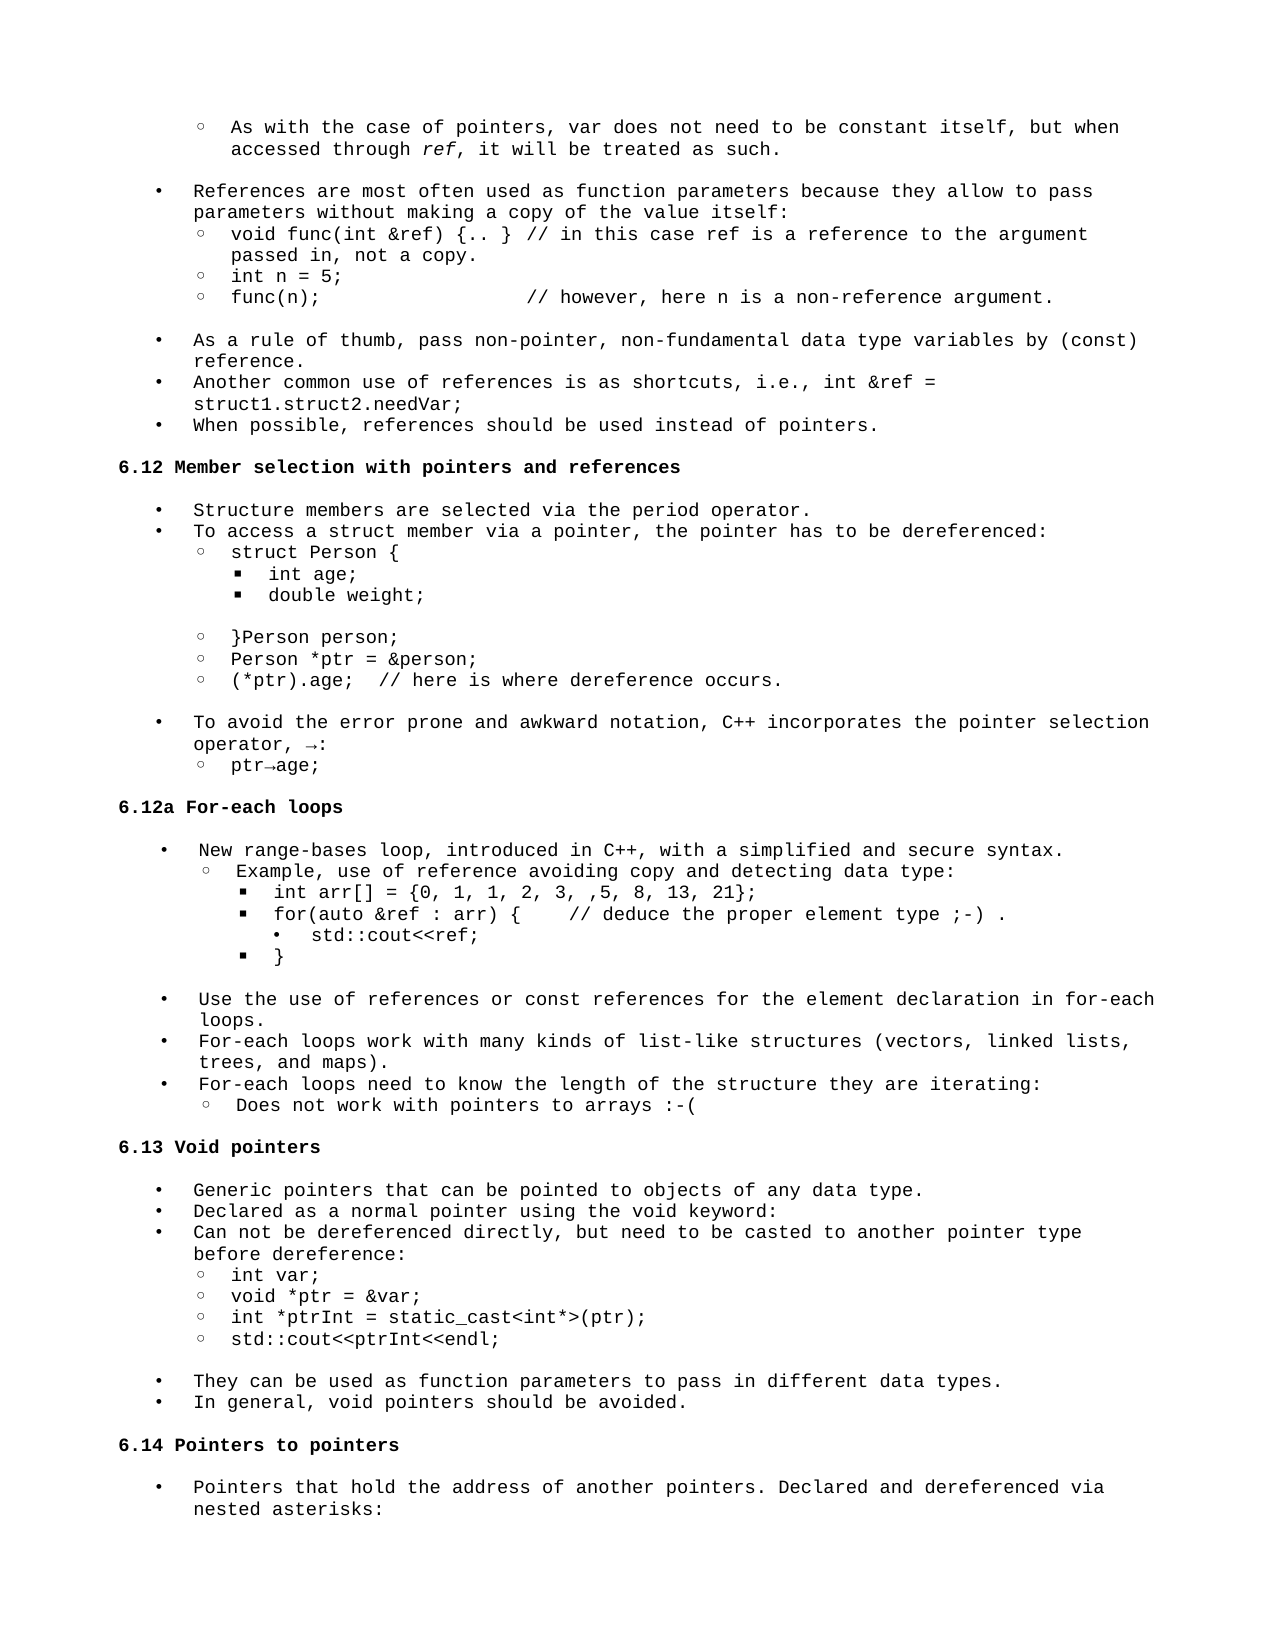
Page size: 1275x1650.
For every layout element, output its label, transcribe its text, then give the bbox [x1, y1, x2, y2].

list As a rule of thumb, pass non-pointer, non-fundamental data type variables by (const) reference. [156, 331, 1157, 373]
list They can be used as function parameters to pass in different data types. [156, 1372, 1157, 1393]
list To avoid the error prone and awkward notation, C++ incorporates the pointer selection operator, →: [156, 713, 1157, 756]
list int n = 5; [193, 267, 1157, 288]
list To access a struct member via a pointer, the pointer has to be dereferenced: [156, 522, 1157, 543]
list As with the case of pointers, var does not need to be constant itself, but when accessed through ref, it will be treated as such. [193, 118, 1157, 161]
list }Person person; [193, 628, 1157, 649]
list void func(int &ref) {.. } // in this case ref is a reference to the argument passed in, not a copy. [193, 224, 1157, 267]
list int var; [193, 1266, 1157, 1287]
text 6.13 Void pointers [118, 1138, 1157, 1159]
list double weight; [231, 586, 1157, 607]
list std::cout<<ref; [273, 926, 1157, 947]
list Generic pointers that can be pointed to objects of any data type. [156, 1181, 1157, 1202]
list New range-bases loop, introduced in C++, with a simplified and secure syntax. [161, 841, 1157, 862]
list int age; [231, 564, 1157, 586]
list int arr[] = {0, 1, 1, 2, 3, ,5, 8, 13, 21}; [236, 883, 1157, 904]
list for(auto &ref : arr) { // deduce the proper element type ;-) . [236, 904, 1157, 926]
list Person *ptr = &person; [193, 649, 1157, 671]
list Example, use of reference avoiding copy and detecting data type: [198, 862, 1157, 883]
list int *ptrInt = static_cast<int*>(ptr); [193, 1308, 1157, 1329]
text 6.12a For-each loops [118, 798, 1157, 819]
list Another common use of references is as shortcuts, i.e., int &ref = struct1.struct2.needVar; [156, 373, 1157, 416]
list func(n); // however, here n is a non-reference argument. [193, 288, 1157, 309]
text 6.14 Pointers to pointers [118, 1436, 1157, 1457]
list In general, void pointers should be avoided. [156, 1393, 1157, 1414]
list std::cout<<ptrInt<<endl; [193, 1329, 1157, 1351]
list } [236, 947, 1157, 968]
list void *ptr = &var; [193, 1287, 1157, 1308]
list Declared as a normal pointer using the void keyword: [156, 1202, 1157, 1223]
list For-each loops need to know the length of the structure they are iterating: [161, 1074, 1157, 1096]
list struct Person { [193, 543, 1157, 564]
list When possible, references should be used instead of pointers. [156, 416, 1157, 437]
list For-each loops work with many kinds of list-like structures (vectors, linked lists, trees, and maps). [161, 1032, 1157, 1074]
list Use the use of references or const references for the element declaration in for-each loops. [161, 989, 1157, 1032]
list Can not be dereferenced directly, but need to be casted to another pointer type before dereference: [156, 1223, 1157, 1266]
text 6.12 Member selection with pointers and references [118, 458, 1157, 479]
list Pointers that hold the address of another pointers. Declared and dereferenced via nested asterisks: [156, 1478, 1157, 1521]
list Does not work with pointers to arrays :-( [198, 1096, 1157, 1117]
list (*ptr).age; // here is where dereference occurs. [193, 671, 1157, 692]
list References are most often used as function parameters because they allow to pass parameters without making a copy of the value itself: [156, 182, 1157, 224]
list Structure members are selected via the period operator. [156, 501, 1157, 522]
list ptr→age; [193, 756, 1157, 777]
